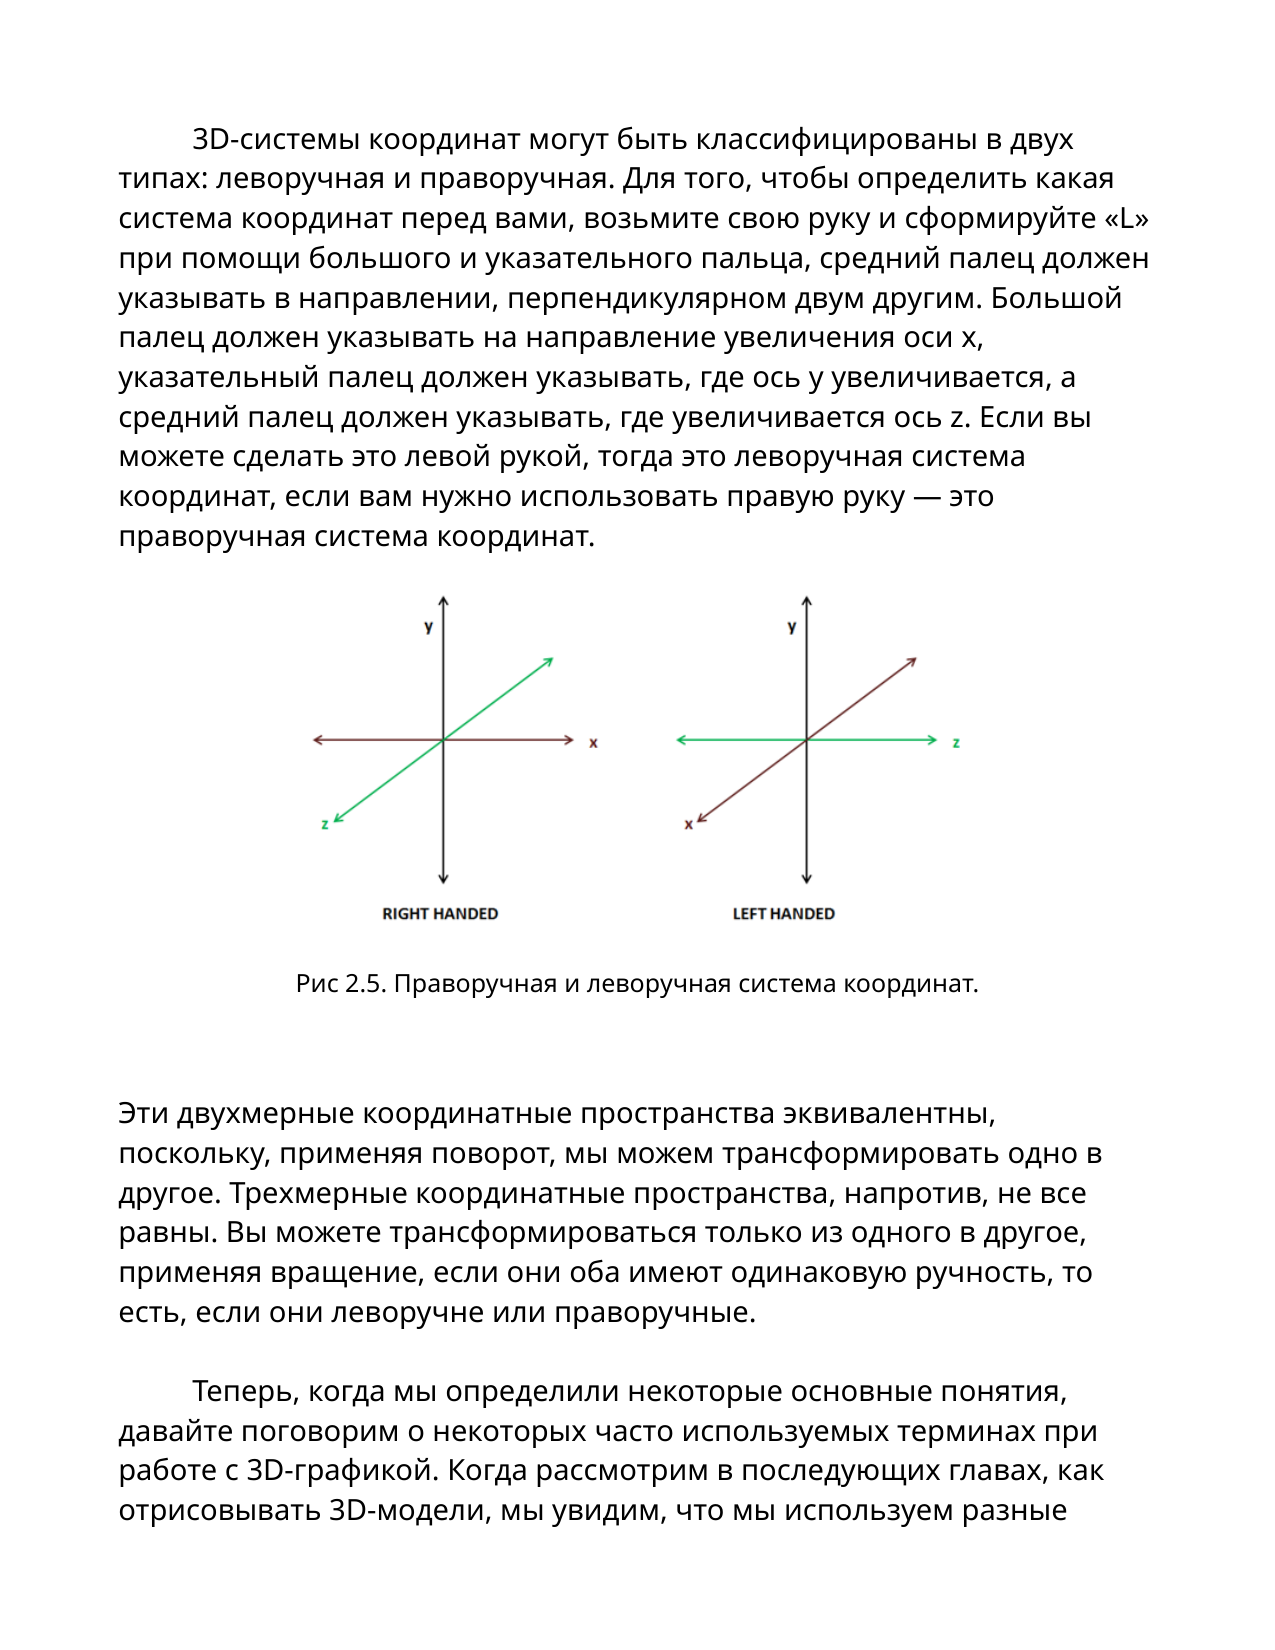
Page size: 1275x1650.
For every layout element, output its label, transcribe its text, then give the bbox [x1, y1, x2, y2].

text 3D-системы координат могут быть классифицированы в двух типах: леворучная и праворучная. Для того, чтобы определить какая система координат перед вами, возьмите свою руку и сформируйте «L» при помощи большого и указательного пальца, средний палец должен указывать в направлении, перпендикулярном двум другим. Большой палец должен указывать на направление увеличения оси x, указательный палец должен указывать, где ось y увеличивается, а средний палец должен указывать, где увеличивается ось z. Если вы можете сделать это левой рукой, тогда это леворучная система координат, если вам нужно использовать правую руку — это праворучная система координат. [118, 118, 1157, 555]
text Эти двухмерные координатные пространства эквивалентны, поскольку, применяя поворот, мы можем трансформировать одно в другое. Трехмерные координатные пространства, напротив, не все равны. Вы можете трансформироваться только из одного в другое, применяя вращение, если они оба имеют одинаковую ручность, то есть, если они леворучне или праворучные. Теперь, когда мы определили некоторые основные понятия, давайте поговорим о некоторых часто используемых терминах при работе с 3D-графикой. Когда рассмотрим в последующих главах, как отрисовывать 3D-модели, мы увидим, что мы используем разные [118, 1092, 1157, 1529]
picture [301, 584, 974, 932]
text Рис 2.5. Праворучная и леворучная система координат. [118, 965, 1157, 999]
